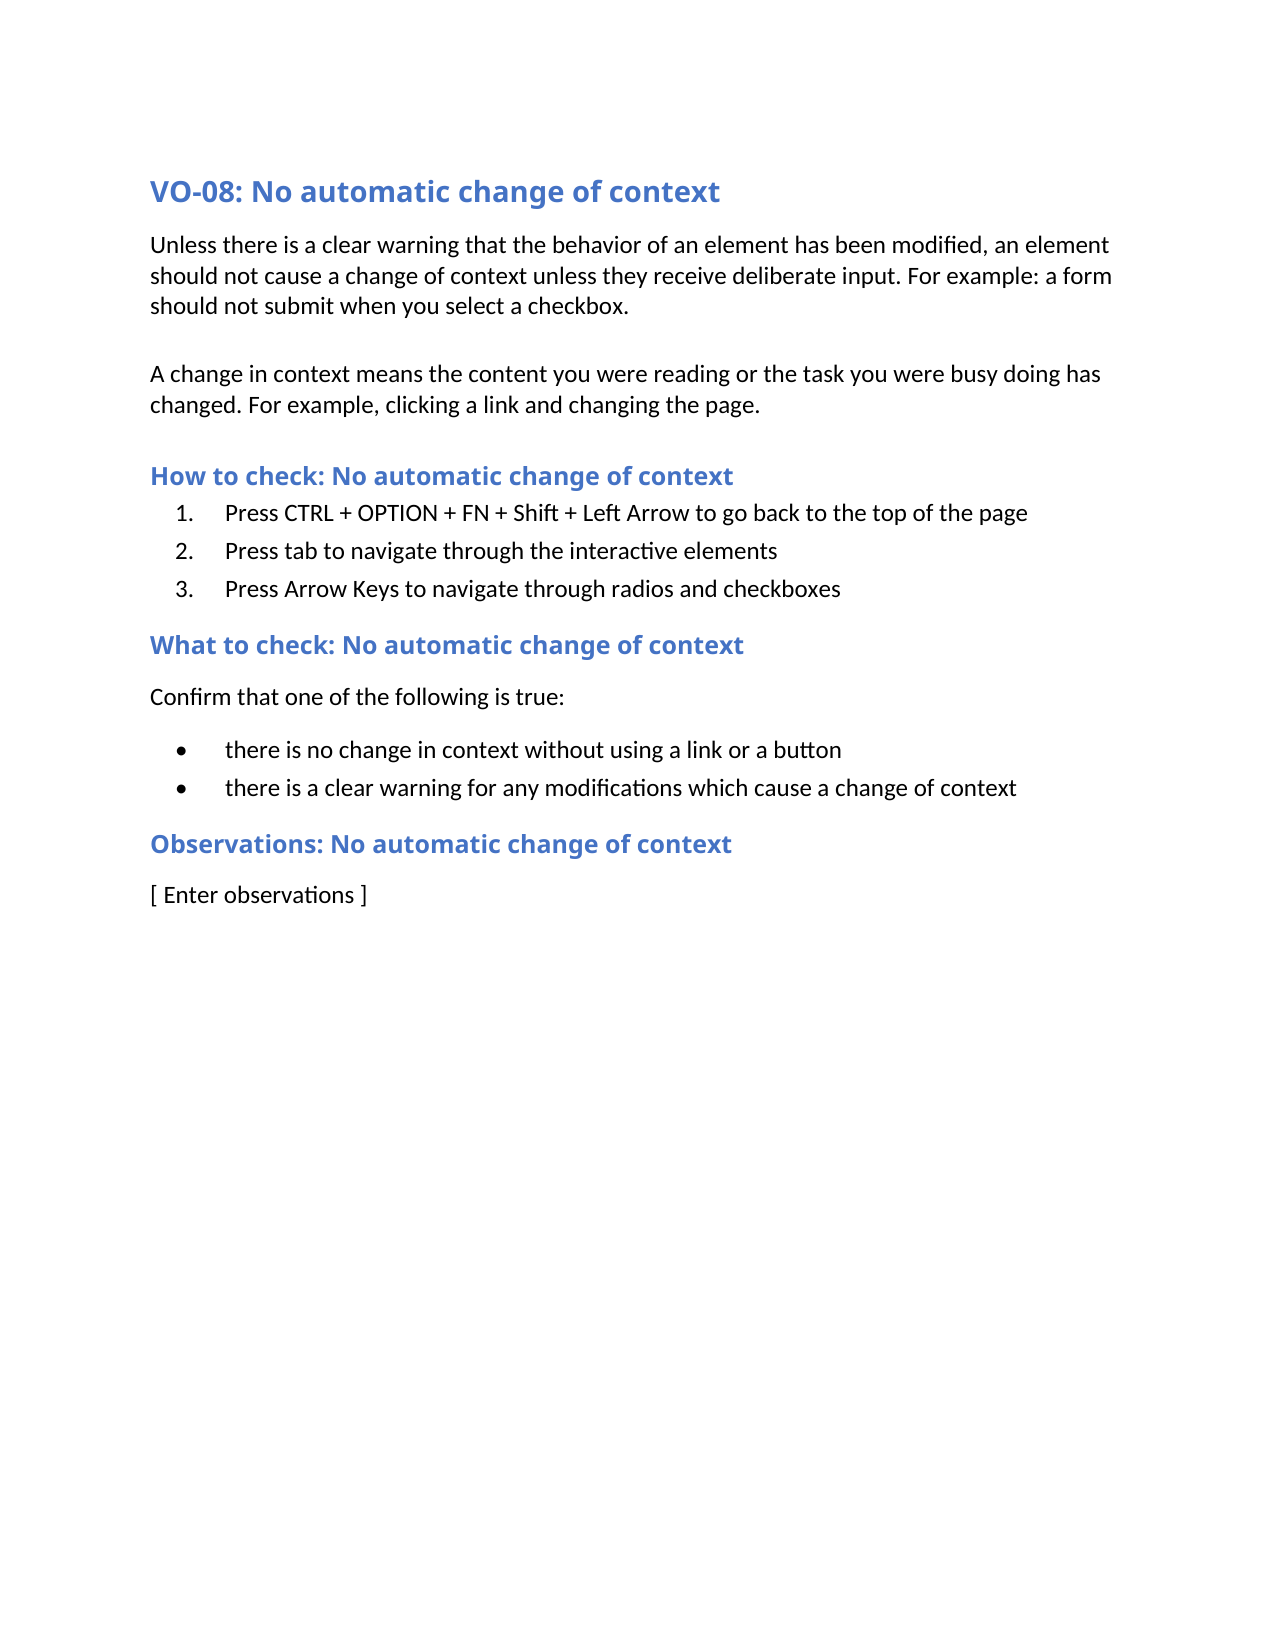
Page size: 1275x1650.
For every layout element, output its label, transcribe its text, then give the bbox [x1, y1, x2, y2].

list Press Arrow Keys to navigate through radios and checkboxes [175, 573, 1125, 603]
text Confirm that one of the following is true: [150, 681, 1125, 711]
subtitle What to check: No automatic change of context [150, 628, 1125, 662]
list there is a clear warning for any modifications which cause a change of context [175, 772, 1125, 802]
text A change in context means the content you were reading or the task you were busy doing has changed. For example, clicking a link and changing the page. [150, 358, 1125, 419]
text Unless there is a clear warning that the behavior of an element has been modified, an element should not cause a change of context unless they receive deliberate input. For example: a form should not submit when you select a checkbox. [150, 229, 1125, 321]
subtitle Observations: No automatic change of context [150, 827, 1125, 861]
list there is no change in context without using a link or a button [175, 734, 1125, 764]
subtitle VO-08: No automatic change of context [150, 171, 1125, 211]
list Press tab to navigate through the interactive elements [175, 535, 1125, 565]
text [ Enter observations ] [150, 880, 1125, 910]
subtitle How to check: No automatic change of context [150, 459, 1125, 493]
list Press CTRL + OPTION + FN + Shift + Left Arrow to go back to the top of the page [175, 497, 1125, 527]
